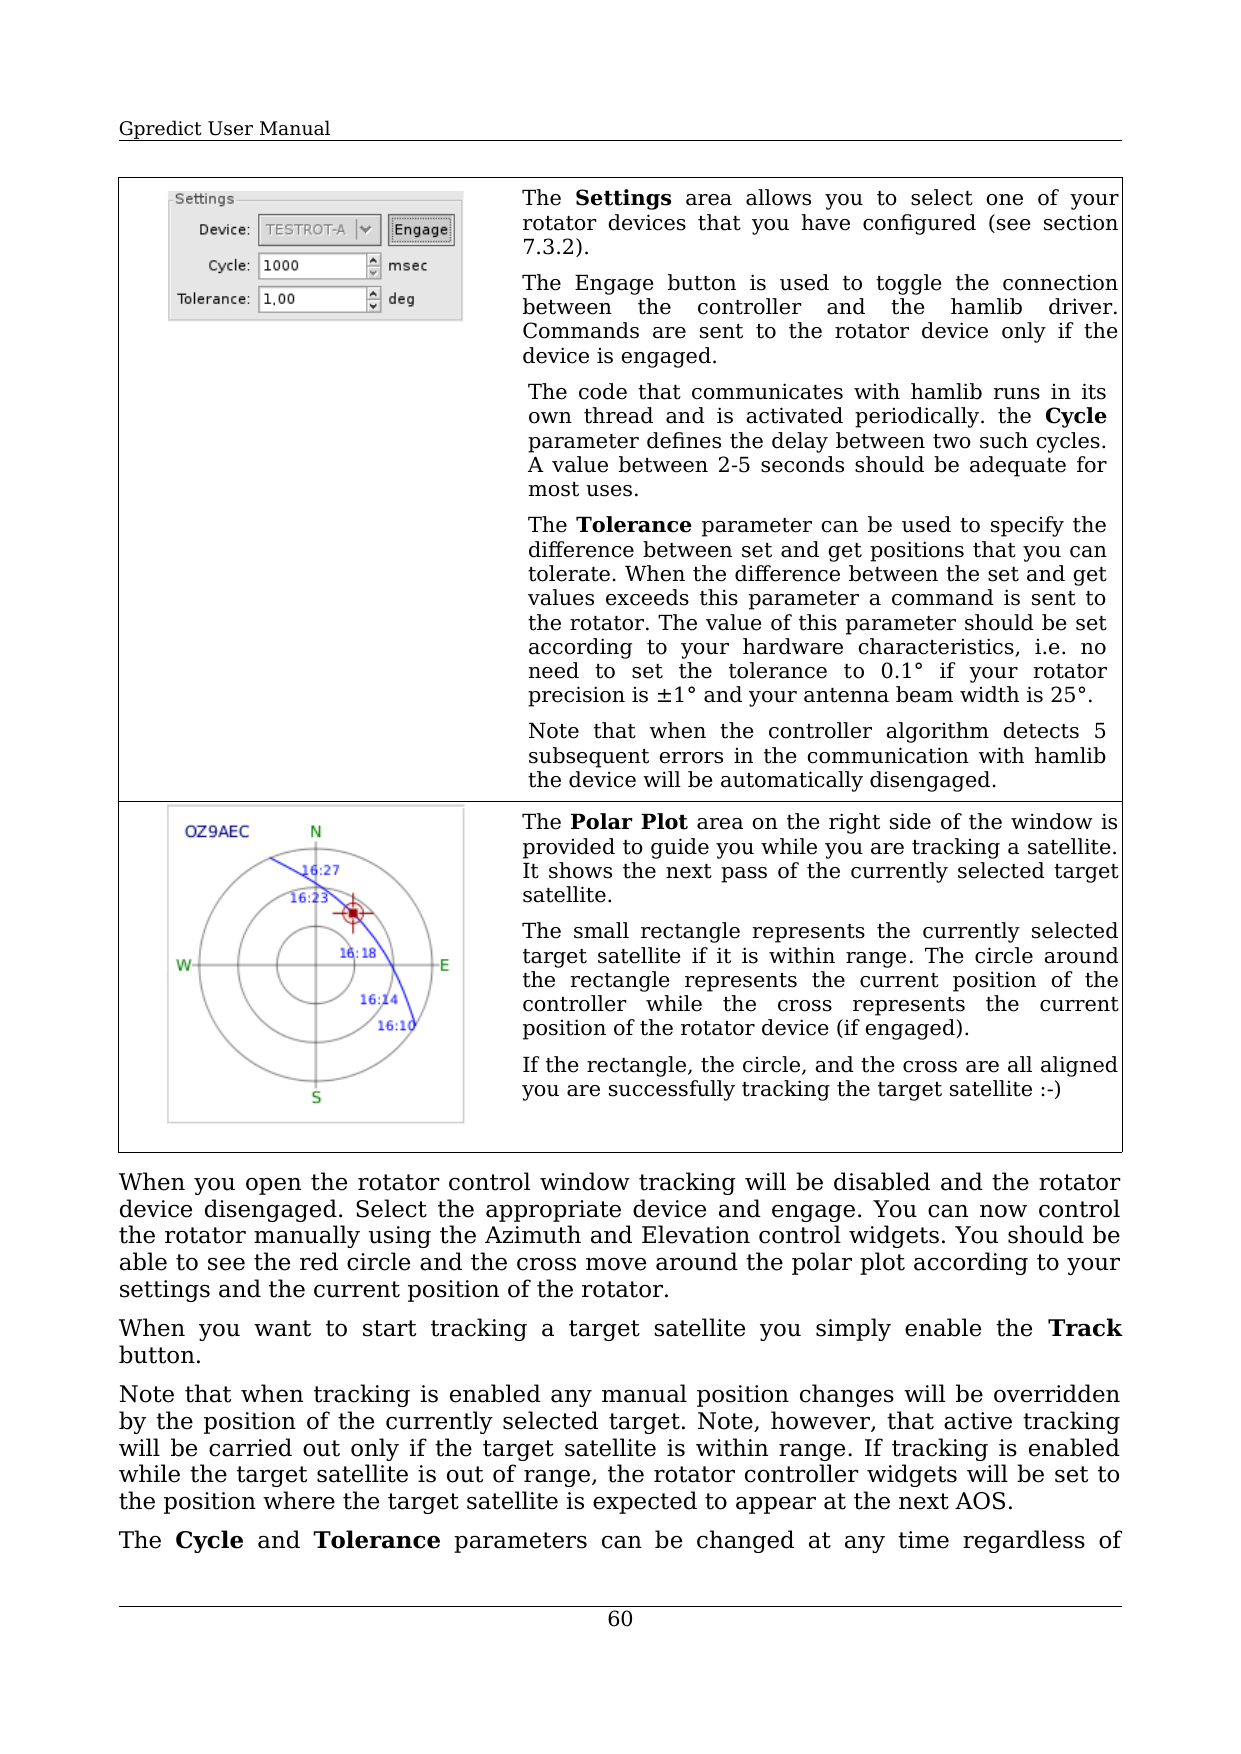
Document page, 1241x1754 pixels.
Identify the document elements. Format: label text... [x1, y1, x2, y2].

table_cell [119, 178, 513, 801]
picture [167, 191, 464, 322]
table_cell The Polar Plot area on the right side of the window is provided to guide you while you are tracking a satellite. It shows the next pass of the currently selected target satellite. The small rectangle represents the currently selected target satellite if it is within range. The circle around the rectangle represents the current position of the controller while the cross represents the current position of the rotator device (if engaged). If the rectangle, the circle, and the cross are all aligned you are successfully tracking the target satellite :-) [513, 802, 1122, 1152]
table_cell The Settings area allows you to select one of your rotator devices that you have configured (see section 7.3.2). The Engage button is used to toggle the connection between the controller and the hamlib driver. Commands are sent to the rotator device only if the device is engaged. The code that communicates with hamlib runs in its own thread and is activated periodically. the Cycle parameter defines the delay between two such cycles. A value between 2-5 seconds should be adequate for most uses. The Tolerance parameter can be used to specify the difference between set and get positions that you can tolerate. When the difference between the set and get values exceeds this parameter a command is sent to the rotator. The value of this parameter should be set according to your hardware characteristics, i.e. no need to set the tolerance to 0.1° if your rotator precision is ±1° and your antenna beam width is 25°. Note that when the controller algorithm detects 5 subsequent errors in the communication with hamlib the device will be automatically disengaged. [513, 178, 1122, 801]
text When you want to start tracking a target satellite you simply enable the Track button. [118, 1315, 1122, 1369]
text When you open the rotator control window tracking will be disabled and the rotator device disengaged. Select the appropriate device and engage. You can now control the rotator manually using the Azimuth and Elevation control widgets. You should be able to see the red circle and the cross move around the polar plot according to your settings and the current position of the rotator. [118, 1169, 1122, 1303]
text Note that when tracking is enabled any manual position changes will be overridden by the position of the currently selected target. Note, however, that active tracking will be carried out only if the target satellite is within range. If tracking is enabled while the target satellite is out of range, the rotator controller widgets will be set to the position where the target satellite is expected to appear at the next AOS. [118, 1381, 1122, 1515]
text The Cycle and Tolerance parameters can be changed at any time regardless of [118, 1527, 1122, 1554]
table_cell [119, 802, 513, 1152]
picture [166, 804, 465, 1125]
